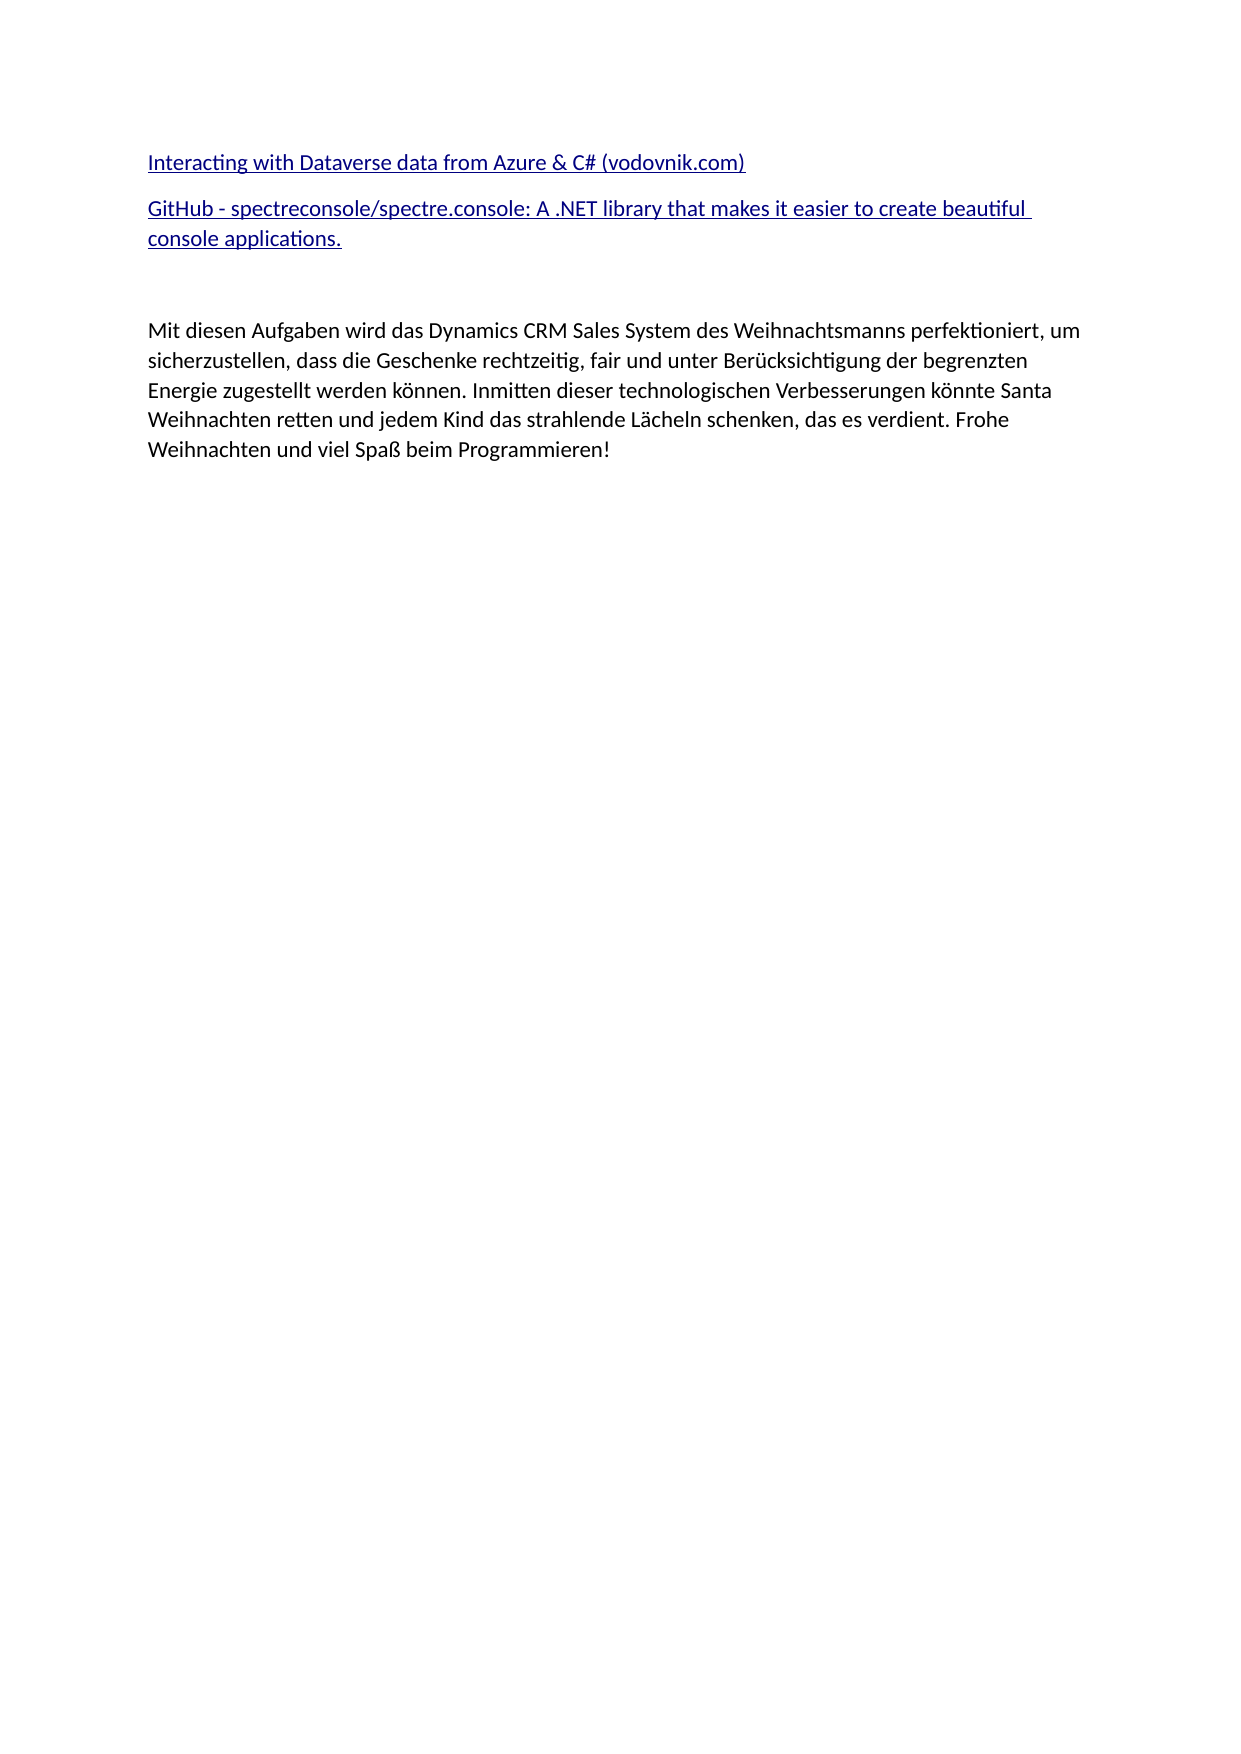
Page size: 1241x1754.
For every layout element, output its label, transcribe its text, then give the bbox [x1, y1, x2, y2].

text GitHub - spectreconsole/spectre.console: A .NET library that makes it easier to create beautiful console applications. [148, 194, 1093, 252]
text Interacting with Dataverse data from Azure & C# (vodovnik.com) [148, 148, 1093, 176]
text Mit diesen Aufgaben wird das Dynamics CRM Sales System des Weihnachtsmanns perfektioniert, um sicherzustellen, dass die Geschenke rechtzeitig, fair und unter Berücksichtigung der begrenzten Energie zugestellt werden können. Inmitten dieser technologischen Verbesserungen könnte Santa Weihnachten retten und jedem Kind das strahlende Lächeln schenken, das es verdient. Frohe Weihnachten und viel Spaß beim Programmieren! [148, 316, 1093, 463]
